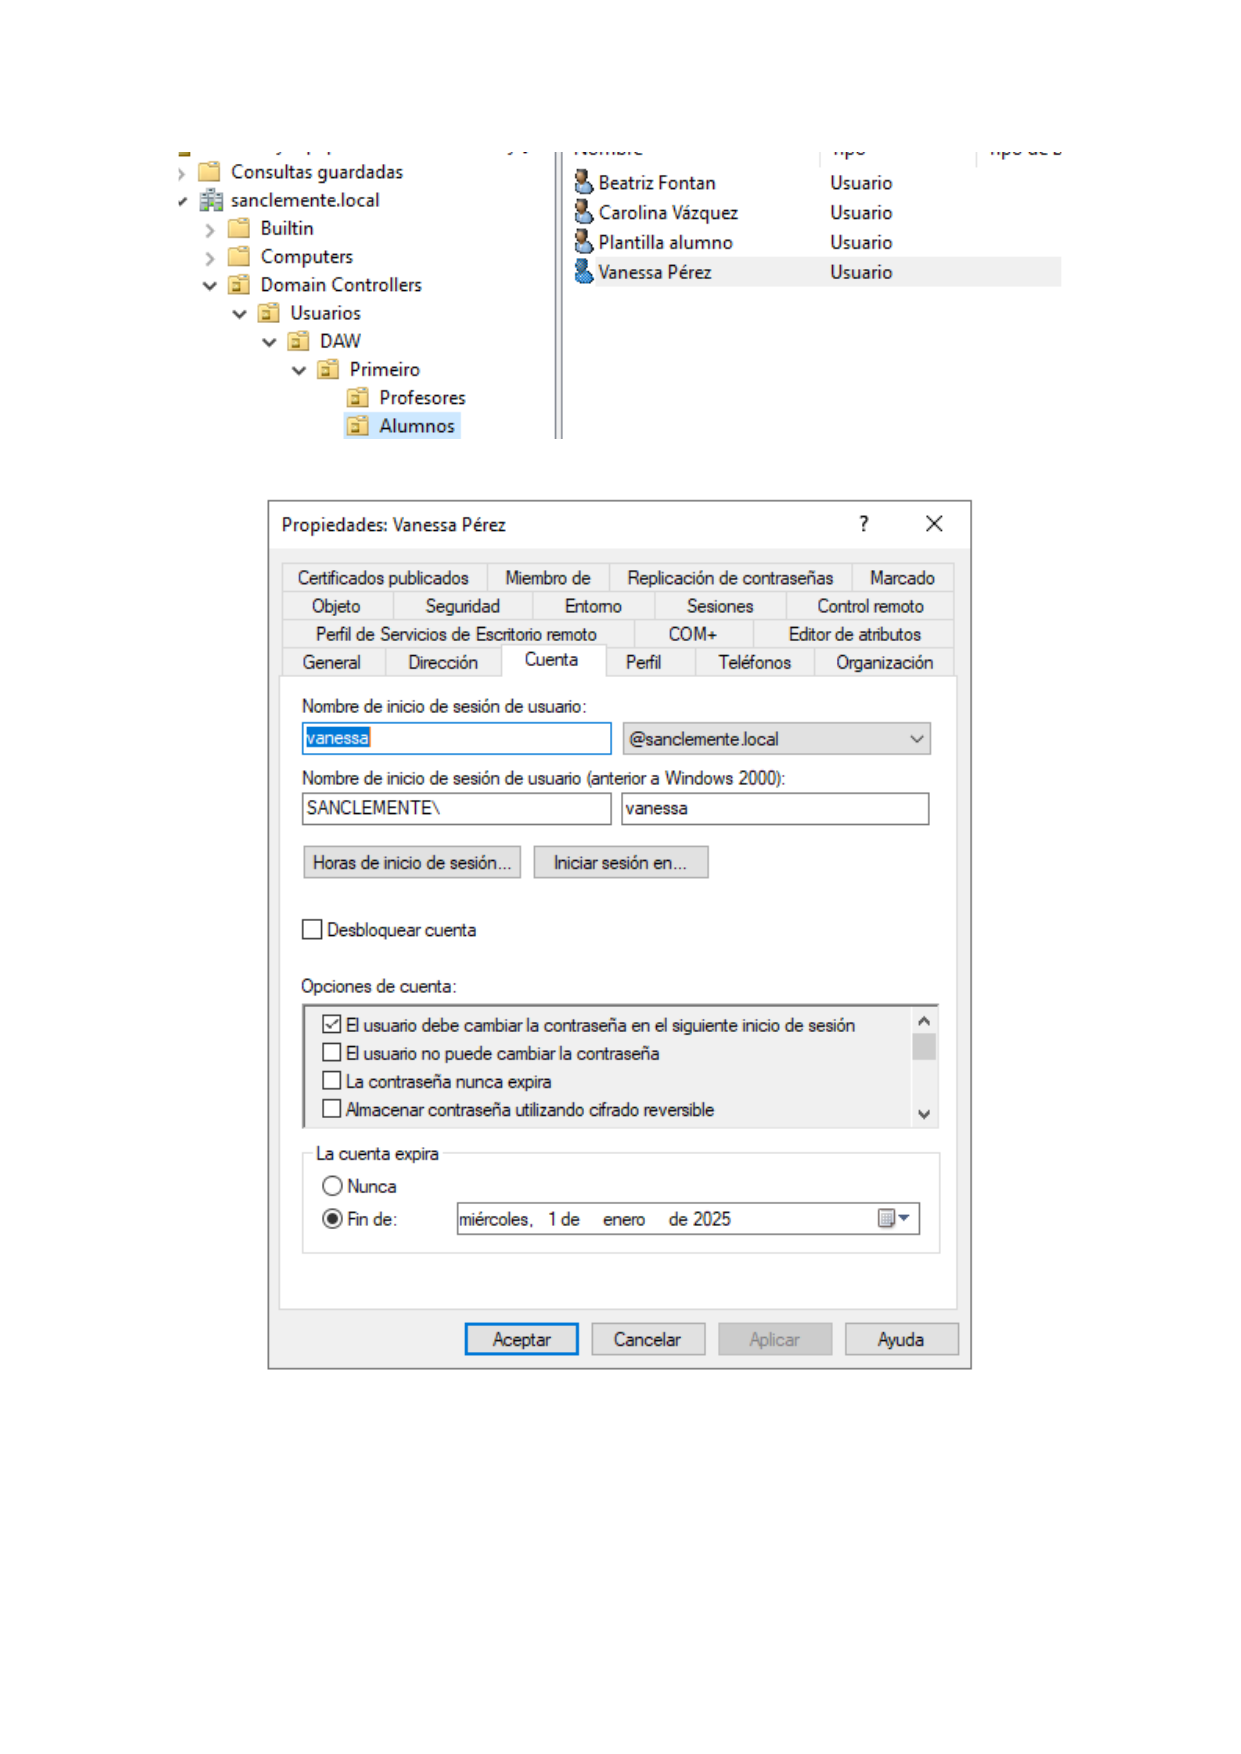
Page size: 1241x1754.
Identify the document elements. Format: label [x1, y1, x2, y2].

picture [178, 152, 1062, 439]
picture [260, 494, 980, 1387]
